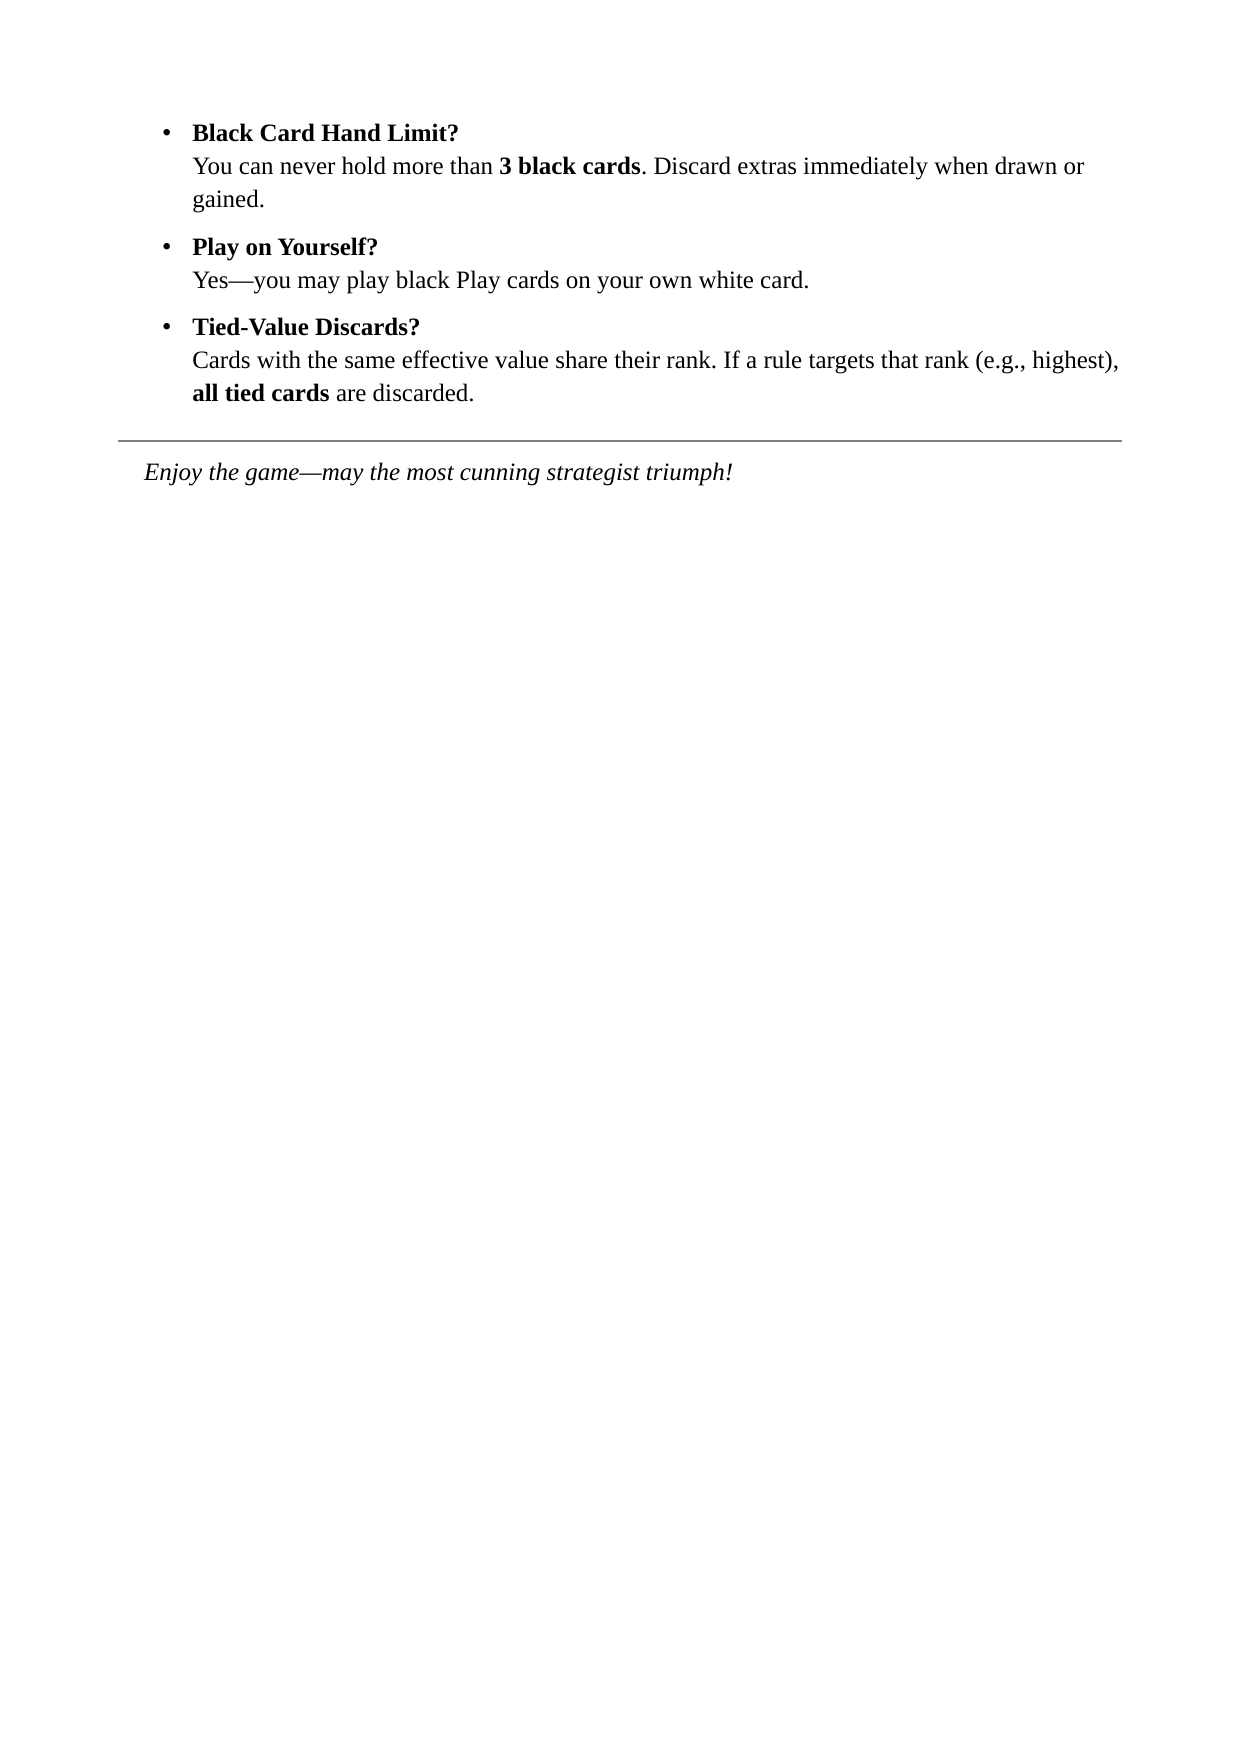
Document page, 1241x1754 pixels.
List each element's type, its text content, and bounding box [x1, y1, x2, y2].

text 🎉 Enjoy the game—may the most cunning strategist triumph! [118, 457, 1122, 486]
list Tied-Value Discards? Cards with the same effective value share their rank. If a rule targets that rank (e.g., highest), all tied cards are discarded. [162, 312, 1122, 407]
list Play on Yourself? Yes—you may play black Play cards on your own white card. [162, 232, 1122, 293]
list Black Card Hand Limit? You can never hold more than 3 black cards. Discard extras immediately when drawn or gained. [162, 118, 1122, 213]
